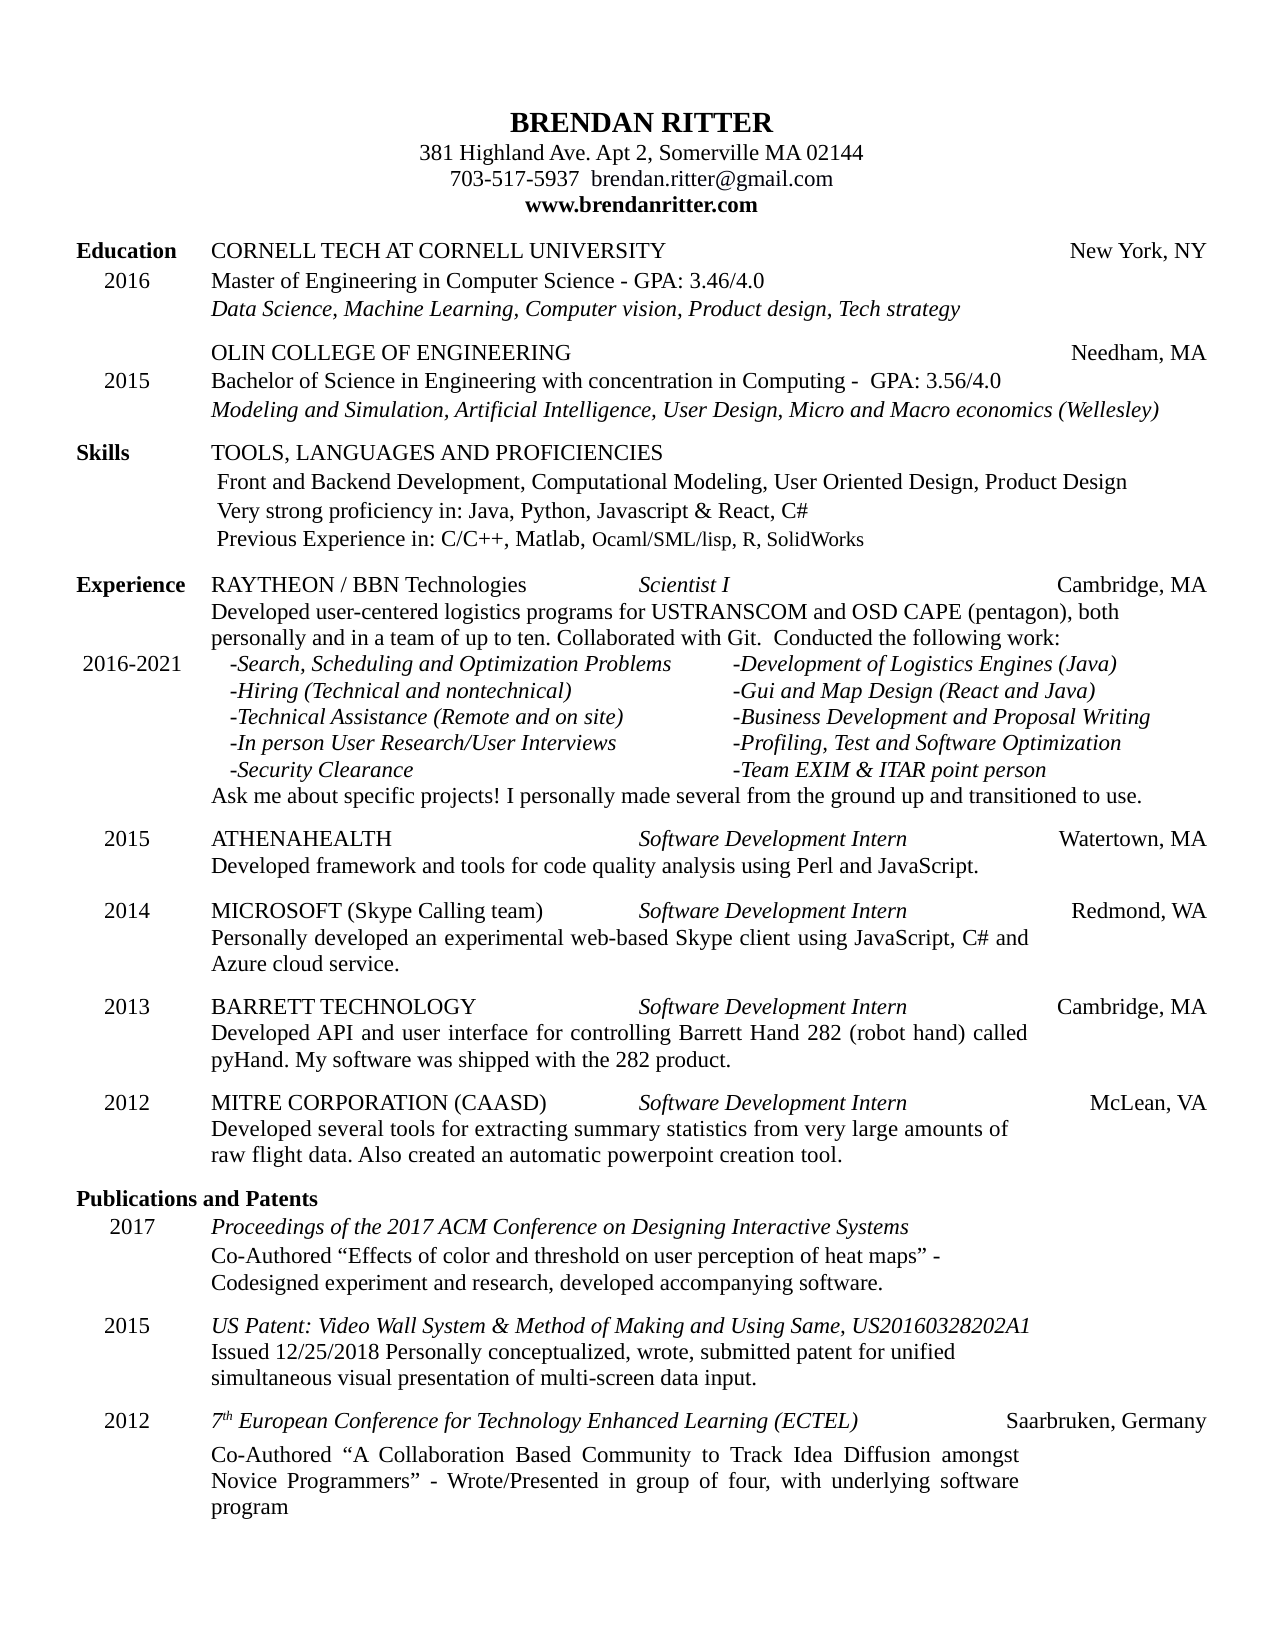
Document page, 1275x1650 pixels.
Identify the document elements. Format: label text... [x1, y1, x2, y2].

table_cell [65, 497, 205, 526]
table_cell [65, 1019, 199, 1072]
table_cell McLean, VA [1041, 1089, 1218, 1115]
table_cell 2012 [65, 1408, 199, 1441]
table_cell Tools, Languages and PROFICIENCIES [200, 439, 1041, 468]
table_cell -In person User Research/User Interviews [200, 730, 721, 756]
table_cell Education [65, 237, 199, 267]
table_cell ATHENAHEALTH [200, 825, 627, 852]
table_cell Modeling and Simulation, Artificial Intelligence, User Design, Micro and Macro economics (Wellesley) [200, 396, 1218, 422]
table_cell [1041, 1019, 1218, 1072]
table_cell MICROSOFT (Skype Calling team) [200, 897, 627, 923]
table_cell Front and Backend Development, Computational Modeling, User Oriented Design, Product Design [205, 468, 1218, 497]
table_cell 2016-2021 [65, 598, 199, 808]
table_cell [65, 809, 1218, 825]
table_cell Master of Engineering in Computer Science - GPA: 3.46/4.0 [200, 267, 1041, 296]
table_cell -Team EXIM & ITAR point person [721, 756, 1218, 782]
table_cell -Search, Scheduling and Optimization Problems [200, 650, 721, 677]
table_cell [65, 1295, 1218, 1312]
table_cell -Hiring (Technical and nontechnical) [200, 677, 721, 703]
table_cell Software Development Intern [627, 1089, 1041, 1115]
table_cell Redmond, WA [1041, 897, 1218, 923]
table_cell Cambridge, MA [1032, 571, 1218, 598]
table_cell 2015 [65, 368, 199, 396]
table_cell -Development of Logistics Engines (Java) [721, 650, 1218, 677]
table_cell RAYTHEON / BBN Technologies [200, 571, 627, 598]
table_cell -Business Development and Proposal Writing [721, 703, 1218, 729]
table_cell MITRE CORPORATION (CAASD) [200, 1089, 627, 1115]
table_cell [65, 1168, 1218, 1185]
table_cell [1041, 439, 1218, 468]
table_cell [65, 468, 205, 497]
table_cell BARRETT TECHNOLOGY [200, 993, 627, 1019]
table_cell Developed framework and tools for code quality analysis using Perl and JavaScript. [200, 852, 992, 880]
table_cell [65, 880, 1218, 897]
table_cell [1041, 267, 1218, 296]
table_cell Software Development Intern [627, 993, 955, 1019]
table_cell 2015 [65, 1312, 199, 1391]
table_cell [1041, 368, 1218, 396]
table_cell [65, 1242, 199, 1295]
table_cell 2013 [65, 993, 199, 1019]
table_cell Developed several tools for extracting summary statistics from very large amounts of raw flight data. Also created an automatic powerpoint creation tool. [200, 1115, 1041, 1168]
table_cell [65, 976, 1218, 993]
table_cell US Patent: Video Wall System & Method of Making and Using Same, US20160328202A1 Issued 12/25/2018 Personally conceptualized, wrote, submitted patent for unified simultaneous visual presentation of multi-screen data input. [200, 1312, 1077, 1391]
table_cell Co-Authored “A Collaboration Based Community to Track Idea Diffusion amongst Novice Programmers” - Wrote/Presented in group of four, with underlying software program [200, 1441, 1032, 1520]
table_cell Personally developed an experimental web-based Skype client using JavaScript, C# and Azure cloud service. [200, 924, 1041, 976]
table_cell [65, 1391, 1218, 1407]
table_cell [65, 852, 199, 880]
table_cell [65, 555, 1218, 571]
table_cell Very strong proficiency in: Java, Python, Javascript & React, C# [205, 497, 1218, 526]
table_cell Publications and Patents [65, 1185, 1041, 1213]
table_cell [65, 526, 199, 554]
table_cell [1032, 296, 1218, 322]
table_cell Bachelor of Science in Engineering with concentration in Computing - GPA: 3.56/4.0 [200, 368, 1041, 396]
table_cell Previous Experience in: C/C++, Matlab, Ocaml/SML/lisp, R, SolidWorks [200, 526, 1218, 554]
table_cell Developed API and user interface for controlling Barrett Hand 282 (robot hand) called pyHand. My software was shipped with the 282 product. [200, 1019, 1041, 1072]
table_cell Watertown, MA [927, 825, 1218, 852]
table_cell Software Development Intern [627, 897, 1041, 923]
table_cell [1041, 1214, 1218, 1242]
table_cell -Profiling, Test and Software Optimization [721, 730, 1218, 756]
table_cell -Security Clearance [200, 756, 721, 782]
table_cell [992, 852, 1218, 880]
table_cell [65, 1115, 199, 1168]
table_cell [65, 1072, 1218, 1089]
table_cell [1032, 1441, 1218, 1520]
table_cell [65, 423, 1218, 439]
table_cell Skills [65, 439, 199, 468]
table_cell [1041, 1115, 1218, 1168]
table_cell [1077, 1312, 1218, 1391]
table_cell Data Science, Machine Learning, Computer vision, Product design, Tech strategy [200, 296, 1032, 322]
table_cell Olin COllege of engineering [200, 339, 1032, 367]
table_cell Co-Authored “Effects of color and threshold on user perception of heat maps” - Codesigned experiment and research, developed accompanying software. [200, 1242, 1032, 1295]
table_cell 2015 [65, 825, 199, 852]
table_cell [1041, 1185, 1218, 1213]
table_cell Developed user-centered logistics programs for USTRANSCOM and OSD CAPE (pentagon), both personally and in a team of up to ten. Collaborated with Git. Conducted the following work: [200, 598, 1218, 650]
table_cell 2012 [65, 1089, 199, 1115]
table_cell [65, 339, 199, 367]
table_cell [65, 1441, 199, 1520]
table_cell Needham, MA [1032, 339, 1218, 367]
table_cell Saarbruken, Germany [984, 1408, 1218, 1441]
table_cell [65, 396, 199, 422]
table_cell -Technical Assistance (Remote and on site) [200, 703, 721, 729]
table_cell 2017 [65, 1214, 199, 1242]
table_header Brendan Ritter 381 Highland Ave. Apt 2, Somerville MA 02144 703-517-5937 brendan.ritter@gmail.com www.brendanritter.com [65, 105, 1218, 237]
table_cell New York, NY [1032, 237, 1218, 267]
table_cell 2016 [65, 267, 199, 296]
table_cell [65, 296, 199, 322]
table_cell 2014 [65, 897, 199, 923]
table_cell [65, 322, 1218, 339]
table_cell [1041, 924, 1218, 976]
table_cell Ask me about specific projects! I personally made several from the ground up and transitioned to use. [200, 782, 1218, 808]
table_cell Cambridge, MA [955, 993, 1218, 1019]
table_cell Scientist I [627, 571, 1032, 598]
table_cell Experience [65, 571, 199, 598]
table_cell [65, 924, 199, 976]
table_cell Software Development Intern [627, 825, 927, 852]
table_cell 7th European Conference for Technology Enhanced Learning (ECTEL) [200, 1408, 984, 1441]
table_cell [1032, 1242, 1218, 1295]
table_cell Proceedings of the 2017 ACM Conference on Designing Interactive Systems [200, 1214, 1041, 1242]
table_cell -Gui and Map Design (React and Java) [721, 677, 1218, 703]
table_cell CoRNELL TECH at Cornell University [200, 237, 1032, 267]
